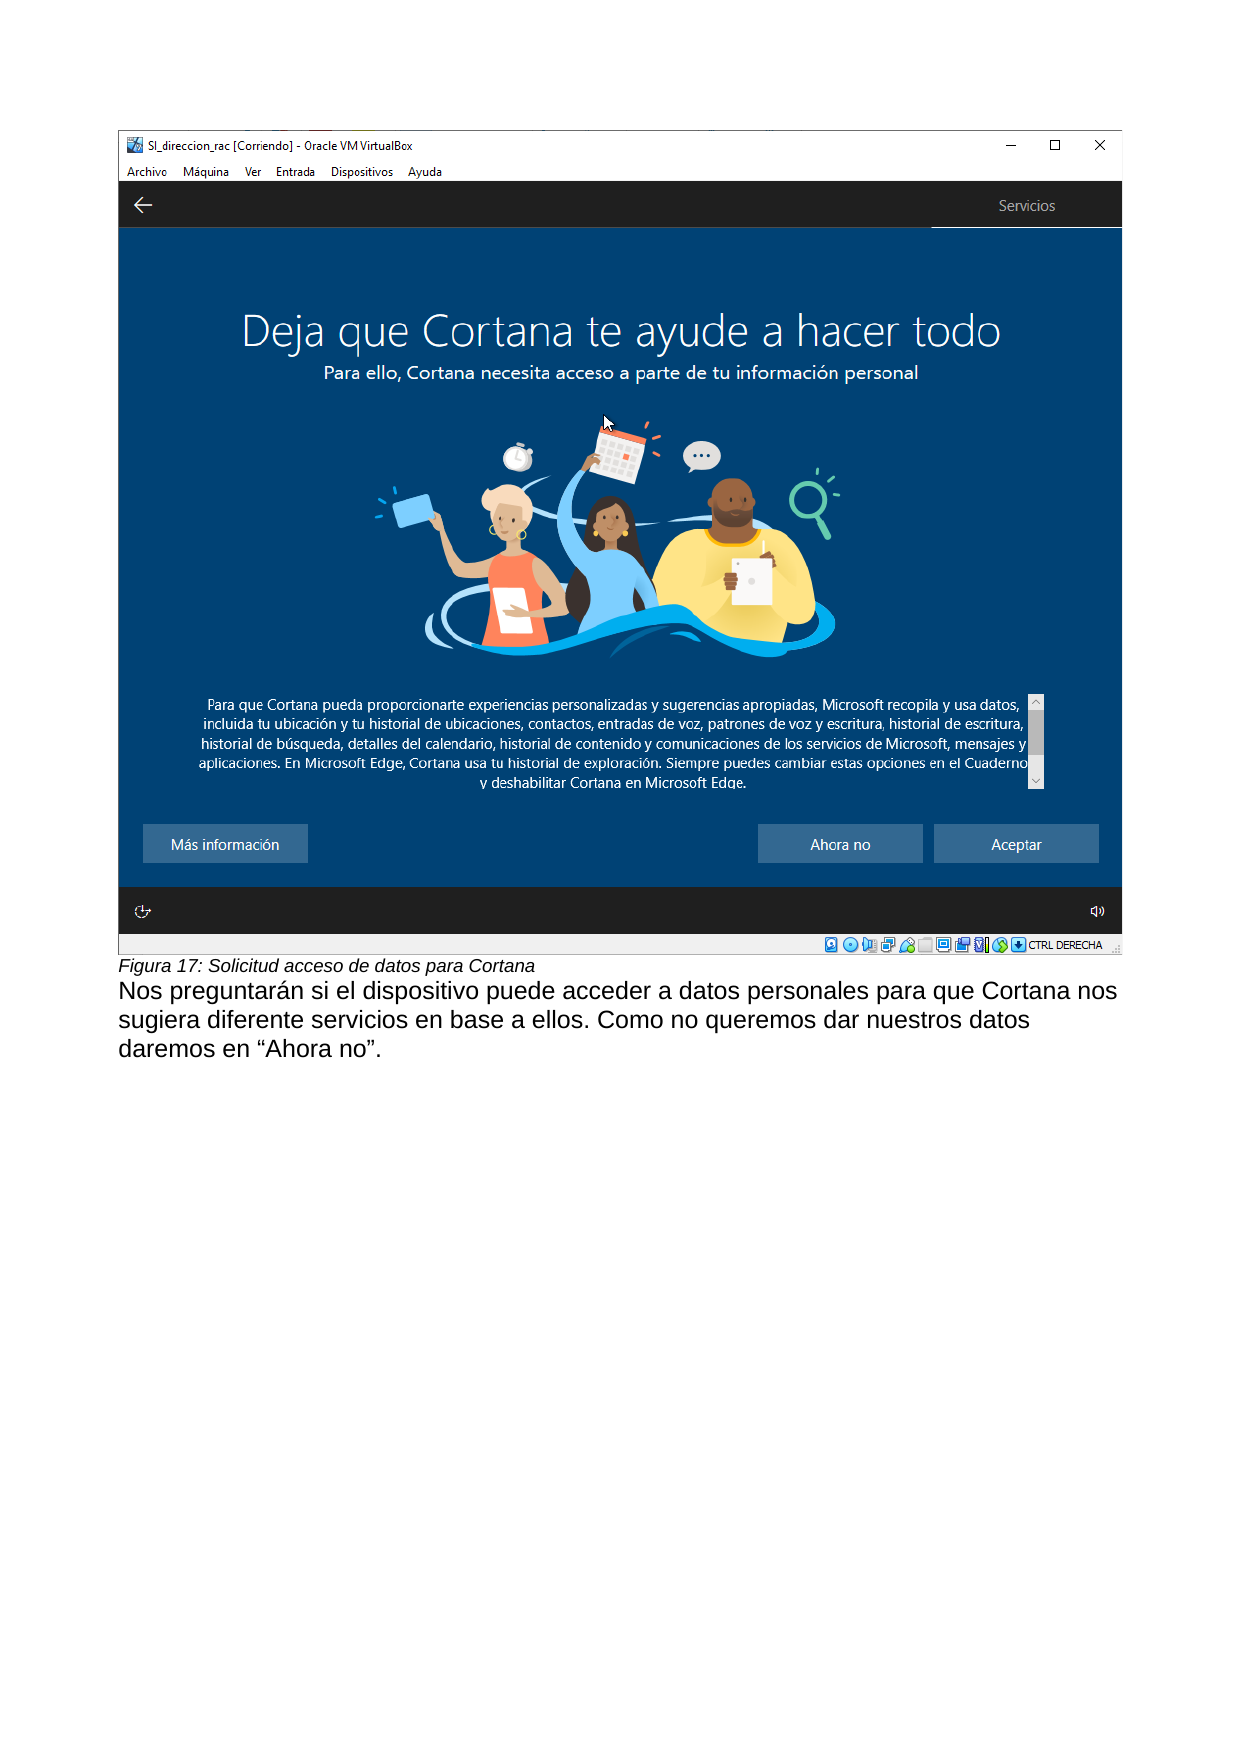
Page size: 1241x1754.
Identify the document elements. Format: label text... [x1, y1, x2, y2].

text Nos preguntarán si el dispositivo puede acceder a datos personales para que Cortana nos sugiera diferente servicios en base a ellos. Como no queremos dar nuestros datos daremos en “Ahora no”. [118, 976, 1122, 1062]
picture [118, 130, 1123, 955]
text Figura 17: Solicitud acceso de datos para Cortana [118, 955, 1122, 976]
